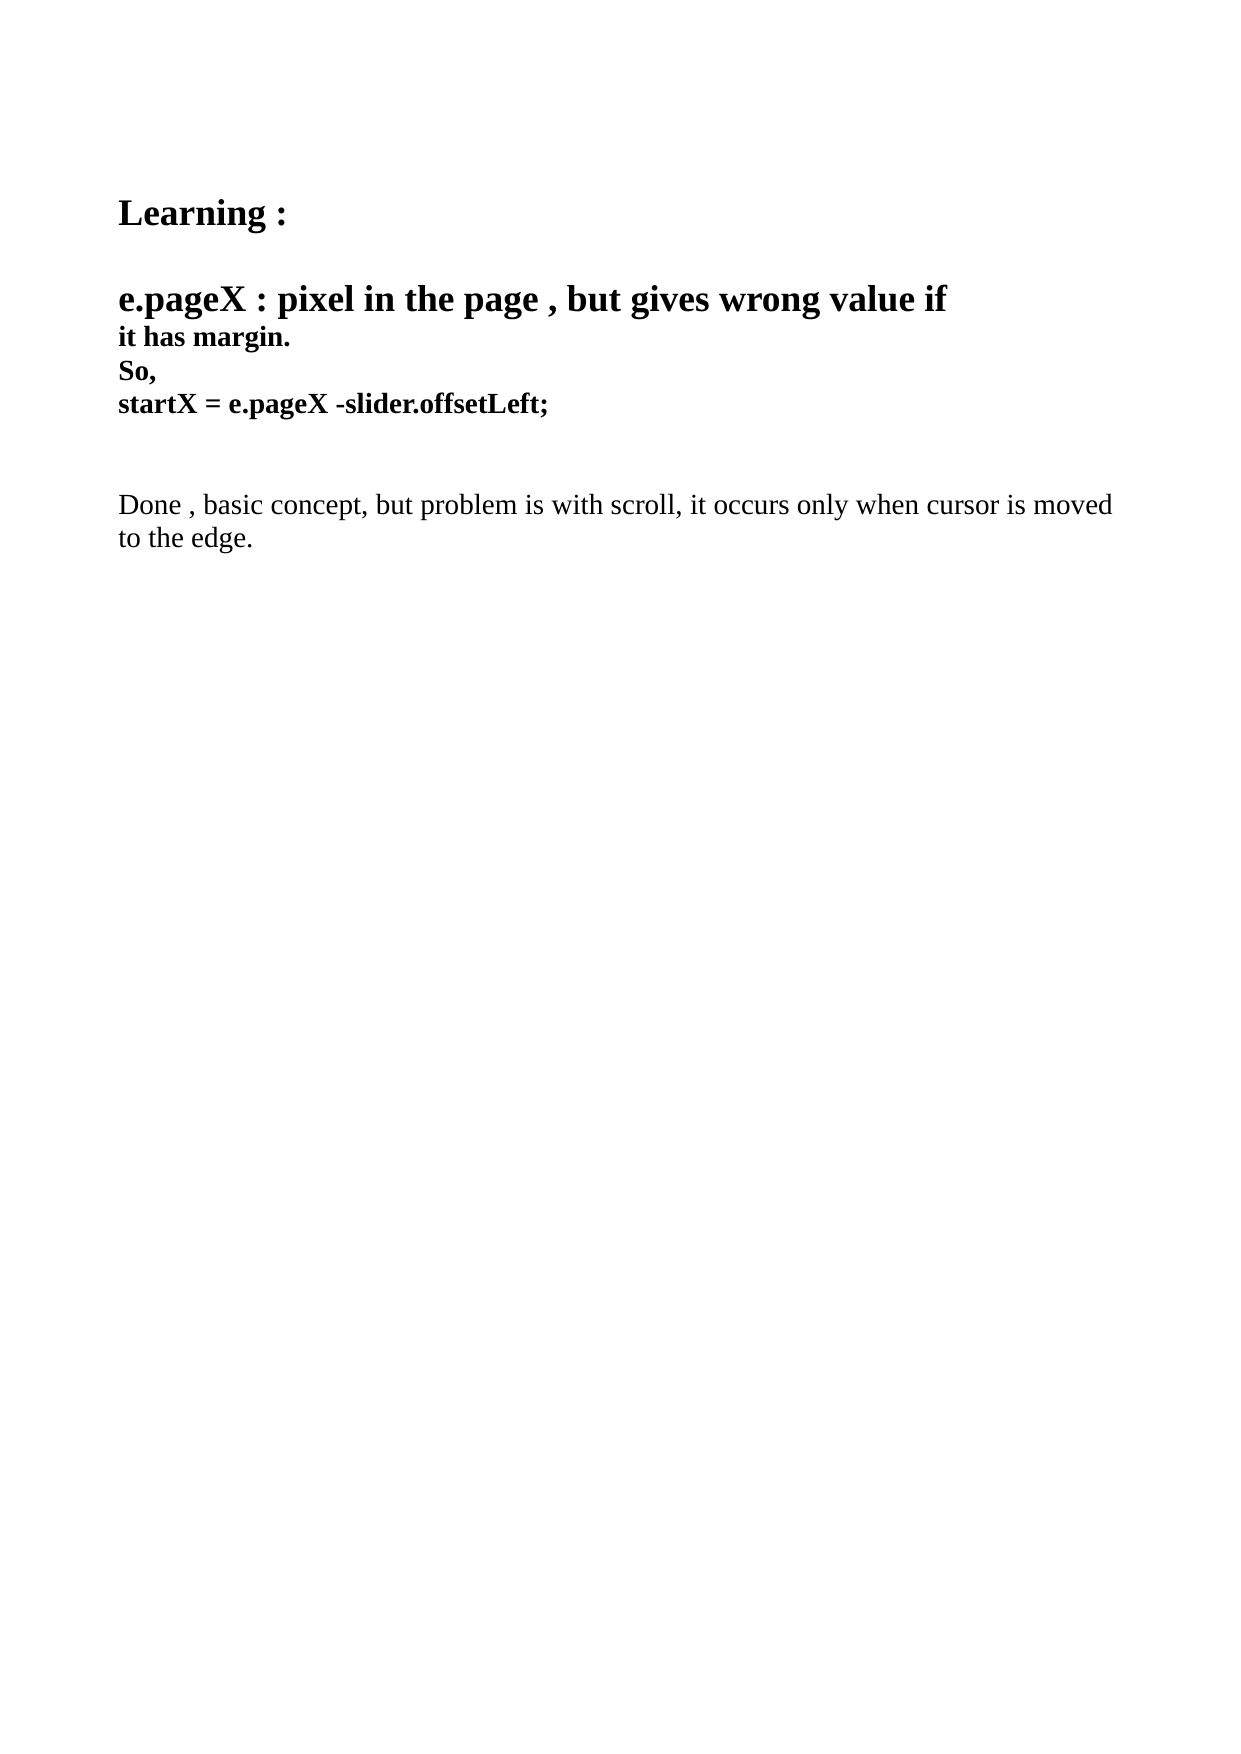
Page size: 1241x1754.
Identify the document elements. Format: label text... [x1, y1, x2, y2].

text Done , basic concept, but problem is with scroll, it occurs only when cursor is moved to the edge. [118, 487, 1122, 554]
text it has margin. [118, 319, 1122, 353]
text e.pageX : pixel in the page , but gives wrong value if [118, 276, 1122, 319]
text startX = e.pageX -slider.offsetLeft; [118, 386, 1122, 420]
text So, [118, 353, 1122, 386]
text Learning : [118, 190, 1122, 233]
